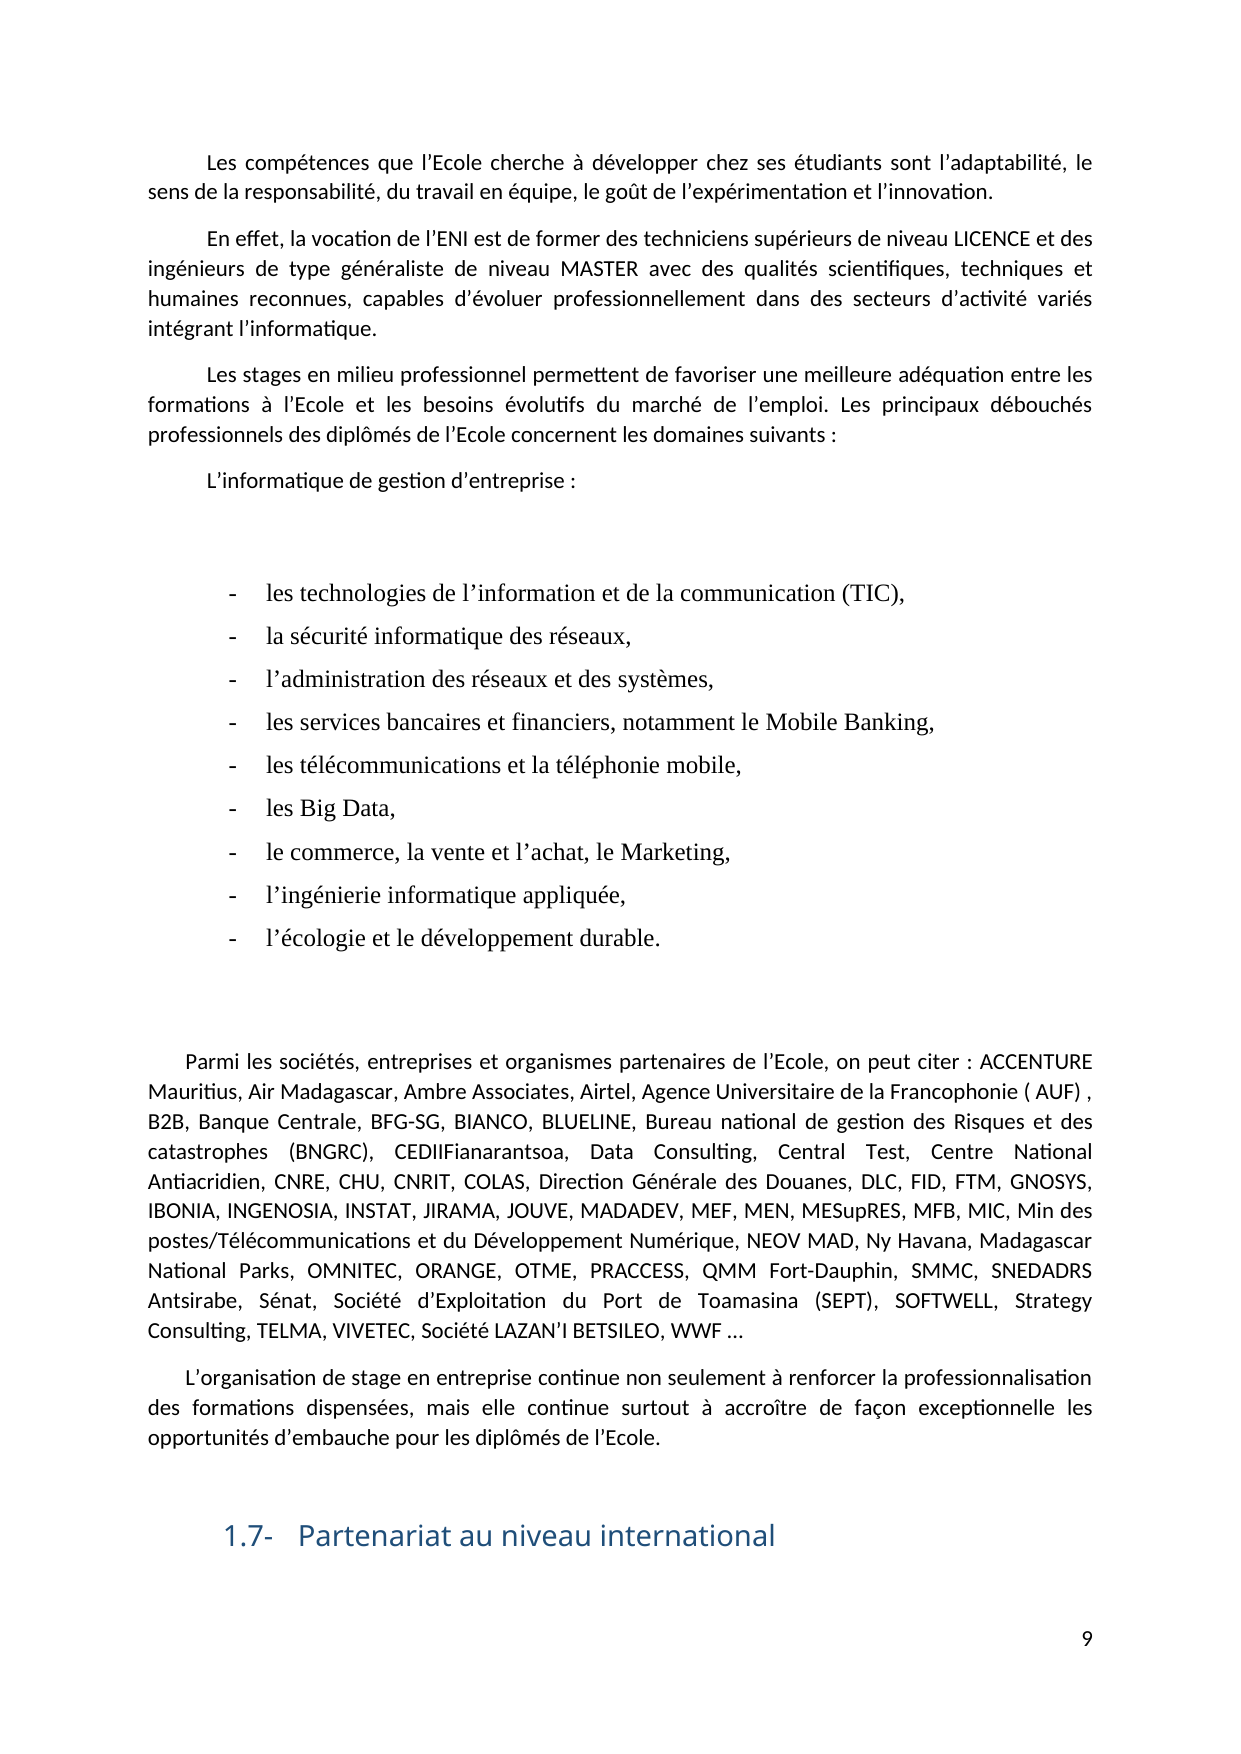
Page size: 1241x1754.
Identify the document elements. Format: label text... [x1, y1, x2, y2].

list les télécommunications et la téléphonie mobile, [164, 686, 1157, 729]
list la sécurité informatique des réseaux, [164, 556, 1157, 599]
text Les compétences que l’Ecole cherche à développer chez ses étudiants sont l’adaptabilité, le sens de la responsabilité, du travail en équipe, le goût de l’expérimentation et l’innovation. [148, 148, 1093, 206]
list l’écologie et le développement durable. [164, 858, 1157, 1016]
text L’informatique de gestion d’entreprise : [148, 467, 1093, 495]
list le commerce, la vente et l’achat, le Marketing, [164, 772, 1157, 815]
list les services bancaires et financiers, notamment le Mobile Banking, [164, 643, 1157, 686]
text L’organisation de stage en entreprise continue non seulement à renforcer la professionnalisation des formations dispensées, mais elle continue surtout à accroître de façon exceptionnelle les opportunités d’embauche pour les diplômés de l’Ecole. [148, 1363, 1093, 1451]
list les Big Data, [164, 729, 1157, 772]
text Les stages en milieu professionnel permettent de favoriser une meilleure adéquation entre les formations à l’Ecole et les besoins évolutifs du marché de l’emploi. Les principaux débouchés professionnels des diplômés de l’Ecole concernent les domaines suivants : [148, 360, 1093, 448]
list les technologies de l’information et de la communication (TIC), [164, 513, 1157, 556]
subtitle Partenariat au niveau international [223, 1516, 1093, 1555]
list l’ingénierie informatique appliquée, [164, 815, 1157, 858]
text Parmi les sociétés, entreprises et organismes partenaires de l’Ecole, on peut citer : ACCENTURE Mauritius, Air Madagascar, Ambre Associates, Airtel, Agence Universitaire de la Francophonie ( AUF) , B2B, Banque Centrale, BFG-SG, BIANCO, BLUELINE, Bureau national de gestion des Risques et des catastrophes (BNGRC), CEDIIFianarantsoa, Data Consulting, Central Test, Centre National Antiacridien, CNRE, CHU, CNRIT, COLAS, Direction Générale des Douanes, DLC, FID, FTM, GNOSYS, IBONIA, INGENOSIA, INSTAT, JIRAMA, JOUVE, MADADEV, MEF, MEN, MESupRES, MFB, MIC, Min des postes/Télécommunications et du Développement Numérique, NEOV MAD, Ny Havana, Madagascar National Parks, OMNITEC, ORANGE, OTME, PRACCESS, QMM Fort-Dauphin, SMMC, SNEDADRS Antsirabe, Sénat, Société d’Exploitation du Port de Toamasina (SEPT), SOFTWELL, Strategy Consulting, TELMA, VIVETEC, Société LAZAN’I BETSILEO, WWF … [148, 1047, 1093, 1344]
list l’administration des réseaux et des systèmes, [164, 599, 1157, 643]
text En effet, la vocation de l’ENI est de former des techniciens supérieurs de niveau LICENCE et des ingénieurs de type généraliste de niveau MASTER avec des qualités scientifiques, techniques et humaines reconnues, capables d’évoluer professionnellement dans des secteurs d’activité variés intégrant l’informatique. [148, 224, 1093, 342]
